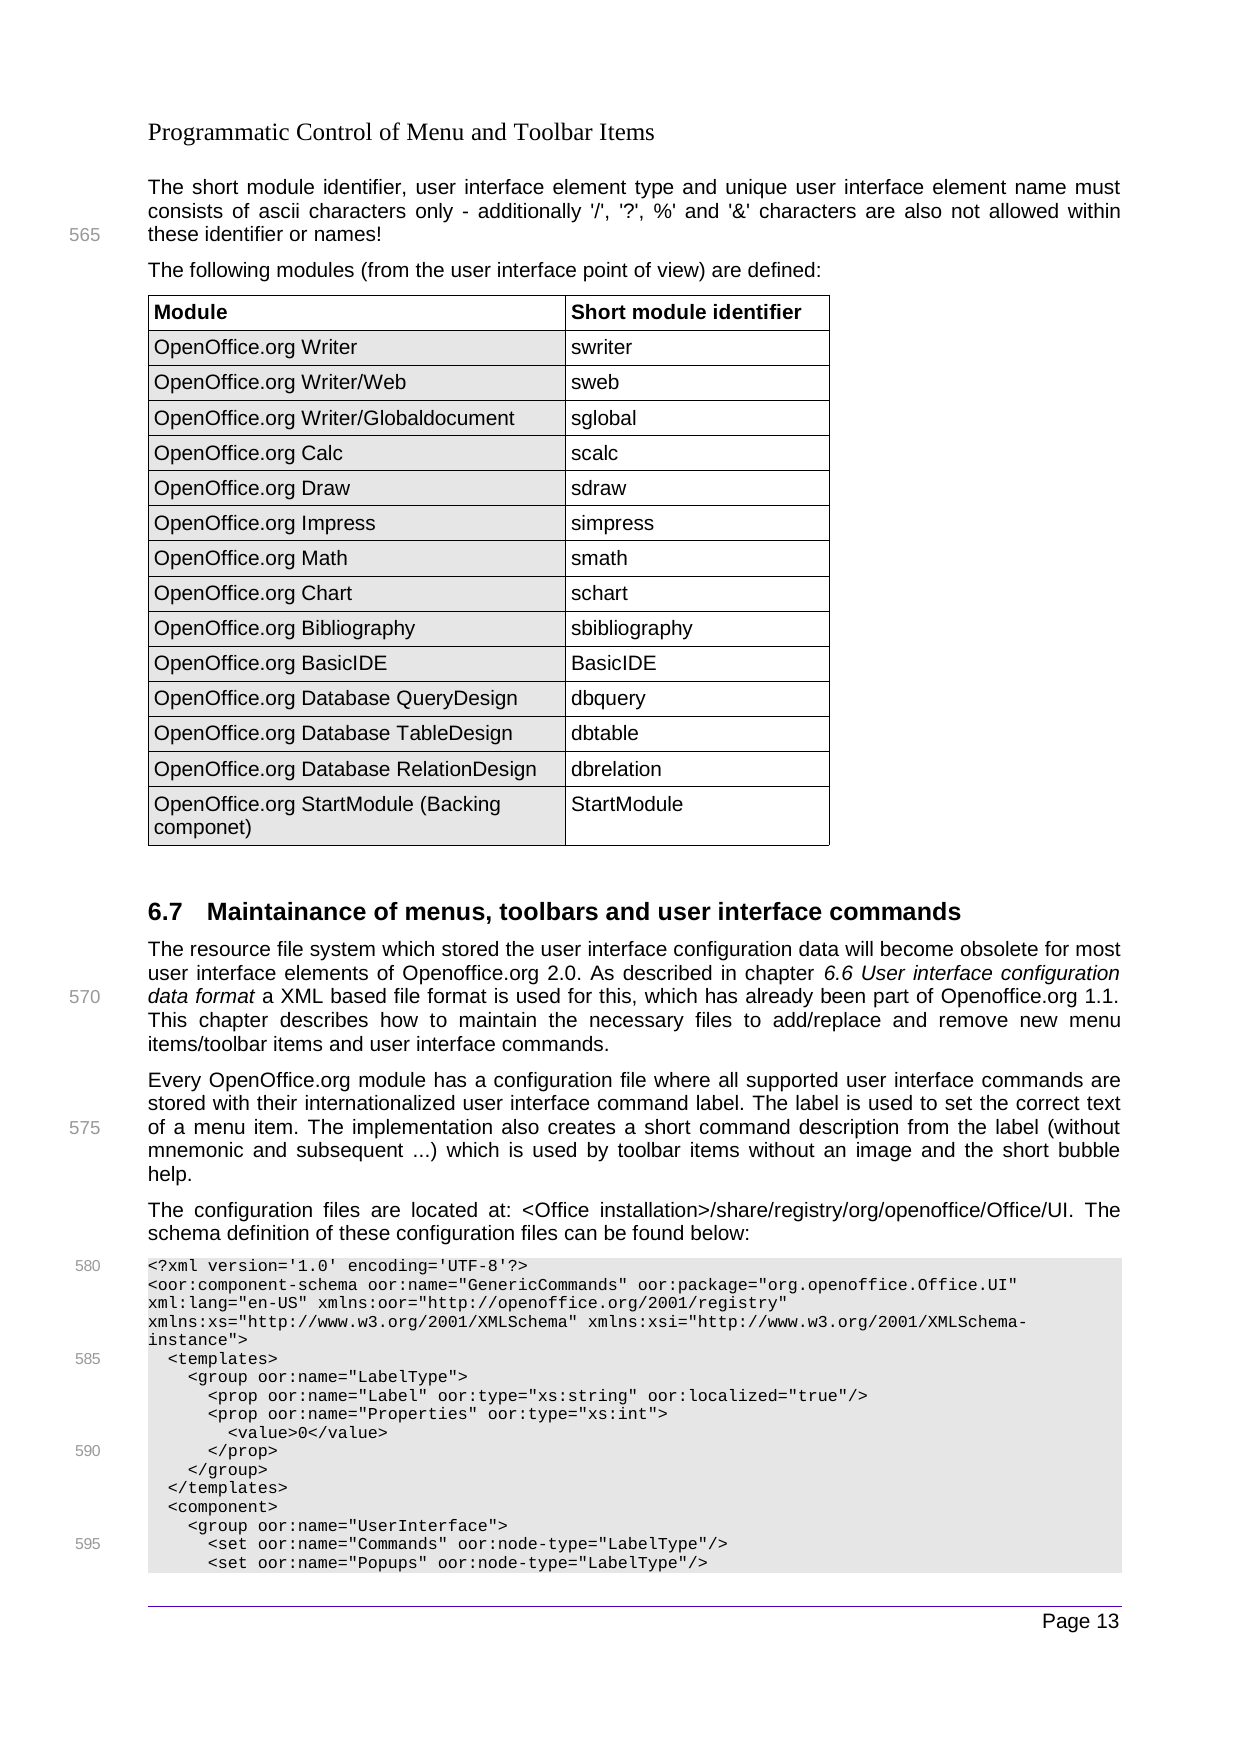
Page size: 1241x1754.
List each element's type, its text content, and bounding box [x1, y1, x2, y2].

text Every OpenOffice.org module has a configuration file where all supported user interface commands are stored with their internationalized user interface command label. The label is used to set the correct text of a menu item. The implementation also creates a short command description from the label (without mnemonic and subsequent ...) which is used by toolbar items without an image and the short bubble help. [148, 1068, 1122, 1186]
text </group> [148, 1462, 1122, 1480]
text <set oor:name="Popups" oor:node-type="LabelType"/> [148, 1554, 1122, 1573]
text The configuration files are located at: <Office installation>/share/registry/org/openoffice/Office/UI. The schema definition of these configuration files can be found below: [148, 1198, 1122, 1245]
table_cell schart [566, 577, 829, 611]
table_cell OpenOffice.org Writer/Web [149, 366, 565, 400]
text <group oor:name="LabelType"> [148, 1369, 1122, 1388]
table_cell OpenOffice.org Writer [149, 331, 565, 365]
text <templates> [148, 1351, 1122, 1369]
table_cell OpenOffice.org Calc [149, 436, 565, 470]
table_cell sdraw [566, 471, 829, 505]
text </templates> [148, 1480, 1122, 1499]
table_cell OpenOffice.org Database QueryDesign [149, 682, 565, 716]
text The following modules (from the user interface point of view) are defined: [148, 259, 1122, 282]
table_cell OpenOffice.org Impress [149, 506, 565, 540]
table_cell dbtable [566, 717, 829, 751]
table_cell swriter [566, 331, 829, 365]
table_cell sglobal [566, 401, 829, 435]
table_cell OpenOffice.org Database RelationDesign [149, 752, 565, 786]
subtitle Maintainance of menus, toolbars and user interface commands [148, 898, 1122, 926]
table_cell simpress [566, 506, 829, 540]
table_cell OpenOffice.org Draw [149, 471, 565, 505]
table_cell BasicIDE [566, 647, 829, 681]
table_cell OpenOffice.org Writer/Globaldocument [149, 401, 565, 435]
text <value>0</value> [148, 1425, 1122, 1443]
table_header Module [149, 296, 565, 330]
table_cell OpenOffice.org Bibliography [149, 612, 565, 646]
text <set oor:name="Commands" oor:node-type="LabelType"/> [148, 1536, 1122, 1554]
table_cell dbquery [566, 682, 829, 716]
table_cell OpenOffice.org Math [149, 541, 565, 576]
text <oor:component-schema oor:name="GenericCommands" oor:package="org.openoffice.Office.UI" xml:lang="en-US" xmlns:oor="http://openoffice.org/2001/registry" xmlns:xs="http://www.w3.org/2001/XMLSchema" xmlns:xsi="http://www.w3.org/2001/XMLSchema-instance"> [148, 1276, 1122, 1351]
table_cell OpenOffice.org Chart [149, 577, 565, 611]
table_cell smath [566, 541, 829, 576]
text <prop oor:name="Properties" oor:type="xs:int"> [148, 1406, 1122, 1425]
text The resource file system which stored the user interface configuration data will become obsolete for most user interface elements of Openoffice.org 2.0. As described in chapter 6.6 User interface configuration data format a XML based file format is used for this, which has already been part of Openoffice.org 1.1. This chapter describes how to maintain the necessary files to add/replace and remove new menu items/toolbar items and user interface commands. [148, 938, 1122, 1056]
table_cell sweb [566, 366, 829, 400]
text </prop> [148, 1443, 1122, 1462]
text <group oor:name="UserInterface"> [148, 1517, 1122, 1536]
table_cell OpenOffice.org BasicIDE [149, 647, 565, 681]
table_cell OpenOffice.org Database TableDesign [149, 717, 565, 751]
text <prop oor:name="Label" oor:type="xs:string" oor:localized="true"/> [148, 1388, 1122, 1406]
table_cell dbrelation [566, 752, 829, 786]
table_cell scalc [566, 436, 829, 470]
text <?xml version='1.0' encoding='UTF-8'?> [148, 1258, 1122, 1276]
text <component> [148, 1499, 1122, 1517]
table_cell StartModule [566, 787, 829, 845]
table_cell sbibliography [566, 612, 829, 646]
table_header Short module identifier [566, 296, 829, 330]
table_cell OpenOffice.org StartModule (Backing componet) [149, 787, 565, 845]
text The short module identifier, user interface element type and unique user interface element name must consists of ascii characters only - additionally '/', '?', %' and '&' characters are also not allowed within these identifier or names! [148, 176, 1122, 246]
